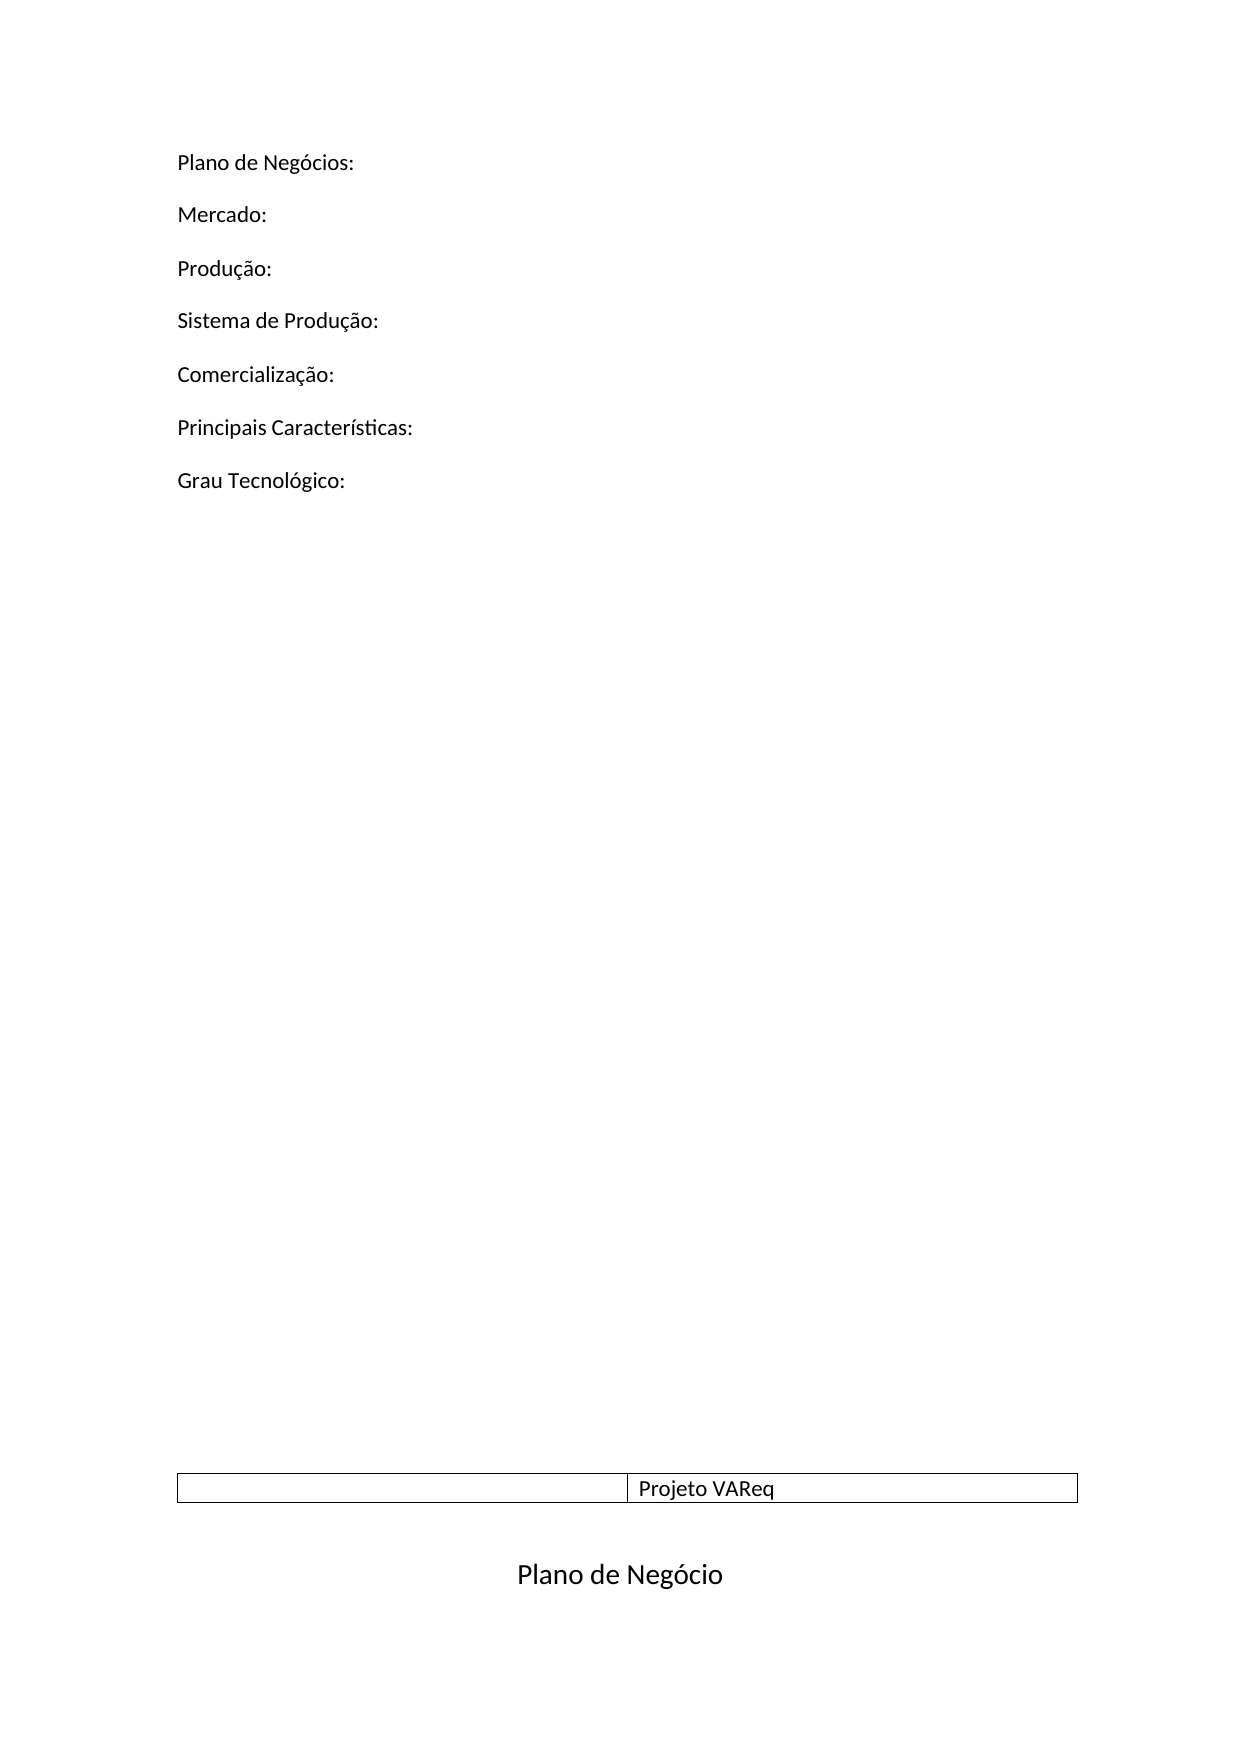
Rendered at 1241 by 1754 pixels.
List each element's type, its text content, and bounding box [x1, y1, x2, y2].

text Comercialização: [177, 360, 1063, 388]
text Produção: [177, 254, 1063, 282]
table_header Projeto VAReq [628, 1474, 1077, 1502]
text Grau Tecnológico: [177, 466, 1063, 494]
table_header [178, 1474, 627, 1502]
text Principais Características: [177, 413, 1063, 441]
text Sistema de Produção: [177, 307, 1063, 335]
text Mercado: [177, 201, 1063, 229]
text Plano de Negócio [177, 1556, 1063, 1592]
text Plano de Negócios: [177, 148, 1063, 176]
